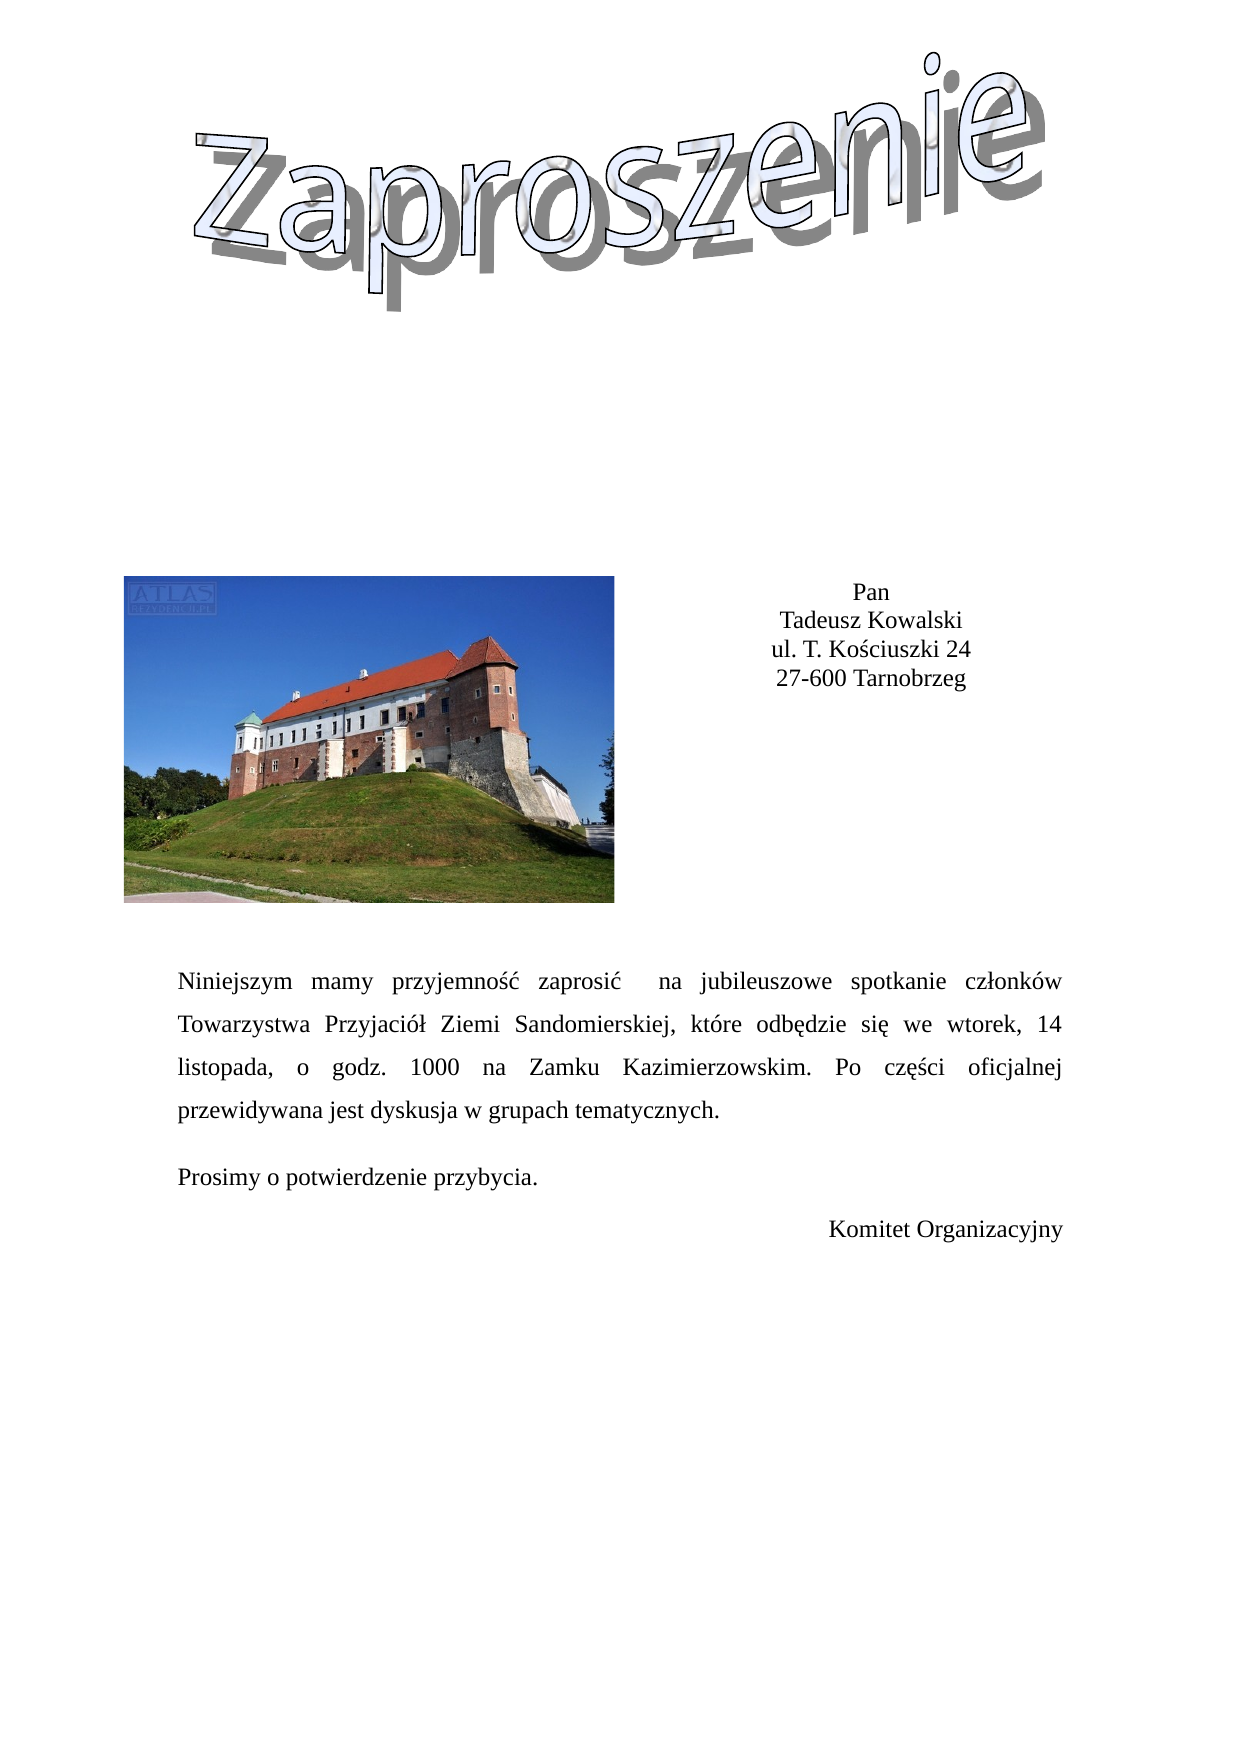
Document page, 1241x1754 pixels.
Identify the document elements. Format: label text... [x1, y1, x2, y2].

table_header [118, 571, 620, 937]
picture [749, 124, 814, 226]
text Prosimy o potwierdzenie przybycia. [177, 1162, 1122, 1191]
picture [518, 158, 589, 252]
picture [676, 136, 732, 239]
picture [463, 162, 508, 254]
picture [123, 576, 615, 903]
picture [282, 167, 344, 252]
picture [927, 92, 937, 194]
picture [607, 148, 662, 246]
text Komitet Organizacyjny [118, 1214, 1063, 1243]
picture [196, 135, 266, 245]
picture [926, 54, 938, 73]
picture [836, 104, 900, 214]
picture [960, 74, 1024, 181]
text Niniejszym mamy przyjemność zaprosić na jubileuszowe spotkanie członków Towarzystwa Przyjaciół Ziemi Sandomierskiej, które odbędzie się we wtorek, 14 listopada, o godz. 1000 na Zamku Kazimierzowskim. Po części oficjalnej przewidywana jest dyskusja w grupach tematycznych. [177, 966, 1063, 1124]
table_header Pan Tadeusz Kowalski ul. T. Kościuszki 24 27-600 Tarnobrzeg [620, 571, 1122, 937]
picture [370, 167, 440, 292]
